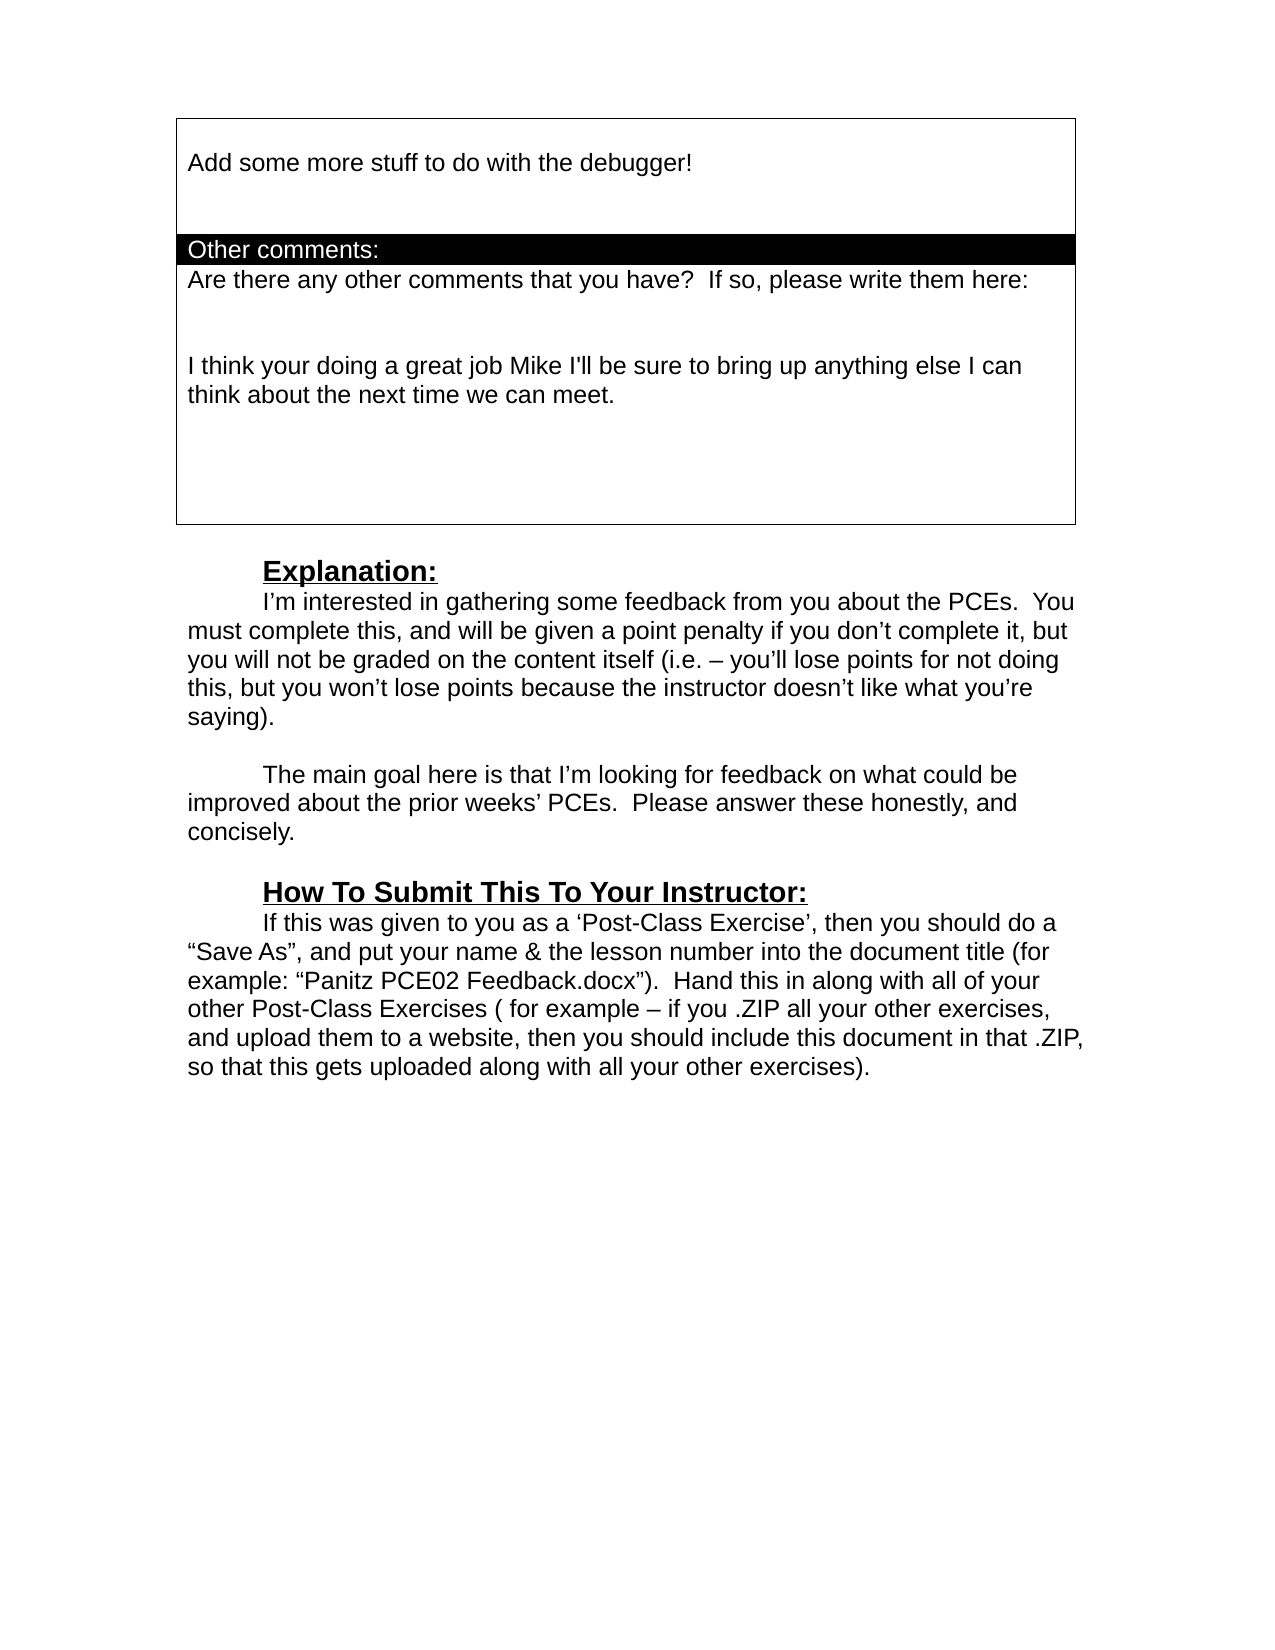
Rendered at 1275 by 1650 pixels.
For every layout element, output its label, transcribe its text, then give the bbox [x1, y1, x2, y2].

table_cell Add some more stuff to do with the debugger! [177, 119, 1075, 234]
text I’m interested in gathering some feedback from you about the PCEs. You must complete this, and will be given a point penalty if you don’t complete it, but you will not be graded on the content itself (i.e. – you’ll lose points for not doing this, but you won’t lose points because the instructor doesn’t like what you’re saying). [187, 587, 1087, 731]
table_cell Are there any other comments that you have? If so, please write them here: I think your doing a great job Mike I'll be sure to bring up anything else I can think about the next time we can meet. [177, 265, 1075, 524]
text The main goal here is that I’m looking for feedback on what could be improved about the prior weeks’ PCEs. Please answer these honestly, and concisely. [187, 759, 1087, 846]
text Explanation: [187, 553, 1087, 587]
table_cell Other comments: [177, 235, 1075, 264]
text If this was given to you as a ‘Post-Class Exercise’, then you should do a “Save As”, and put your name & the lesson number into the document title (for example: “Panitz PCE02 Feedback.docx”). Hand this in along with all of your other Post-Class Exercises ( for example – if you .ZIP all your other exercises, and upload them to a website, then you should include this document in that .ZIP, so that this gets uploaded along with all your other exercises). [187, 908, 1087, 1081]
text How To Submit This To Your Instructor: [187, 874, 1087, 908]
